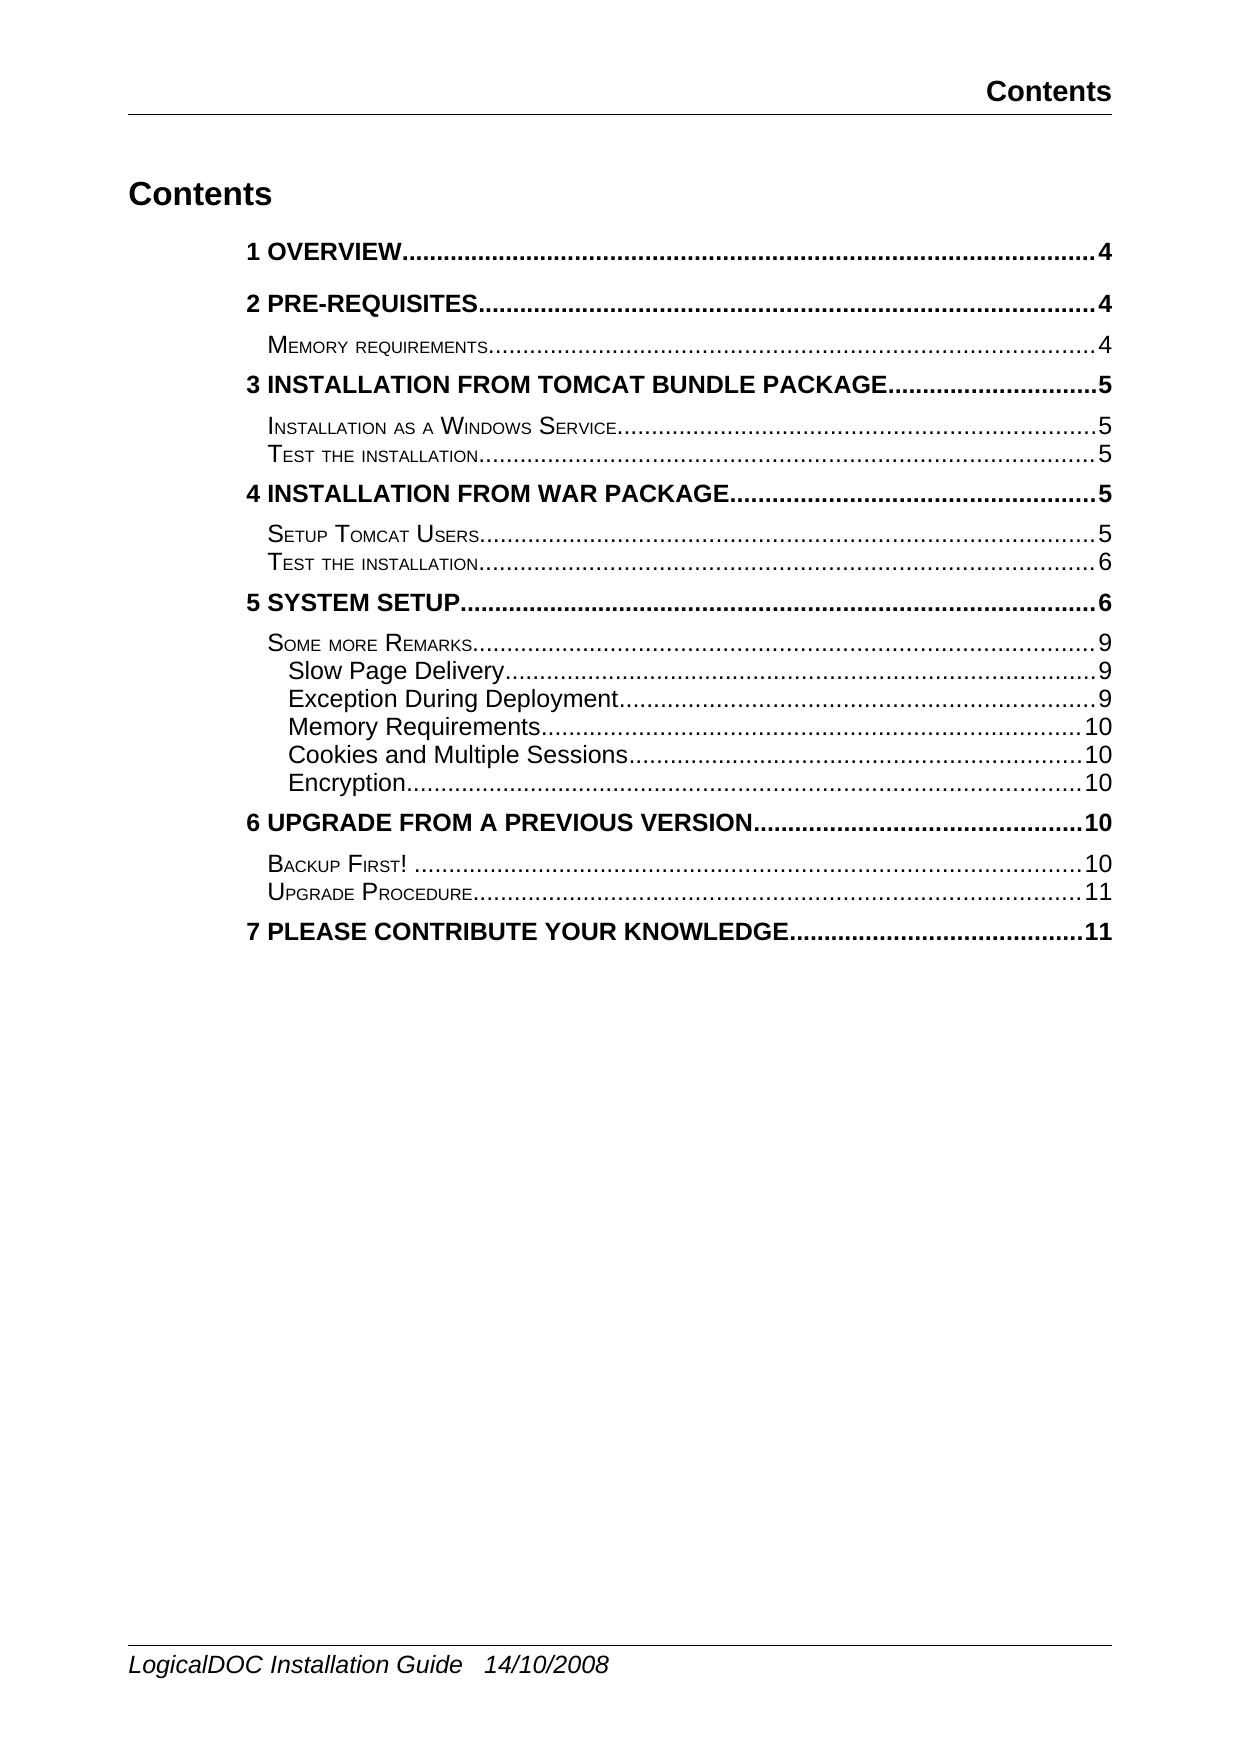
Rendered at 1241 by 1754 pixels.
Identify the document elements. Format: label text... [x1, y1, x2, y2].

text Encryption 10 [246, 768, 1112, 796]
text Test the installation 6 [246, 548, 1112, 576]
text 6 Upgrade from a Previous Version 10 [246, 809, 1112, 837]
text Memory requirements 4 [246, 331, 1112, 358]
text 1 Overview 4 [246, 237, 1112, 265]
text Memory Requirements 10 [246, 713, 1112, 741]
text 2 Pre-requisites 4 [246, 290, 1112, 318]
text Some more Remarks 9 [246, 629, 1112, 657]
text 4 Installation from war package 5 [246, 480, 1112, 508]
text Upgrade Procedure 11 [246, 877, 1112, 905]
text 5 System setup 6 [246, 588, 1112, 616]
text Slow Page Delivery 9 [246, 657, 1112, 685]
subtitle Contents [128, 175, 1112, 212]
text Installation as a Windows Service 5 [246, 411, 1112, 439]
text 3 Installation from Tomcat bundle package 5 [246, 371, 1112, 399]
text 7 Please contribute your knowledge 11 [246, 918, 1112, 946]
text Setup Tomcat Users 5 [246, 520, 1112, 548]
text Exception During Deployment 9 [246, 685, 1112, 713]
text Cookies and Multiple Sessions 10 [246, 741, 1112, 768]
text Backup First! 10 [246, 849, 1112, 877]
text Test the installation 5 [246, 439, 1112, 467]
